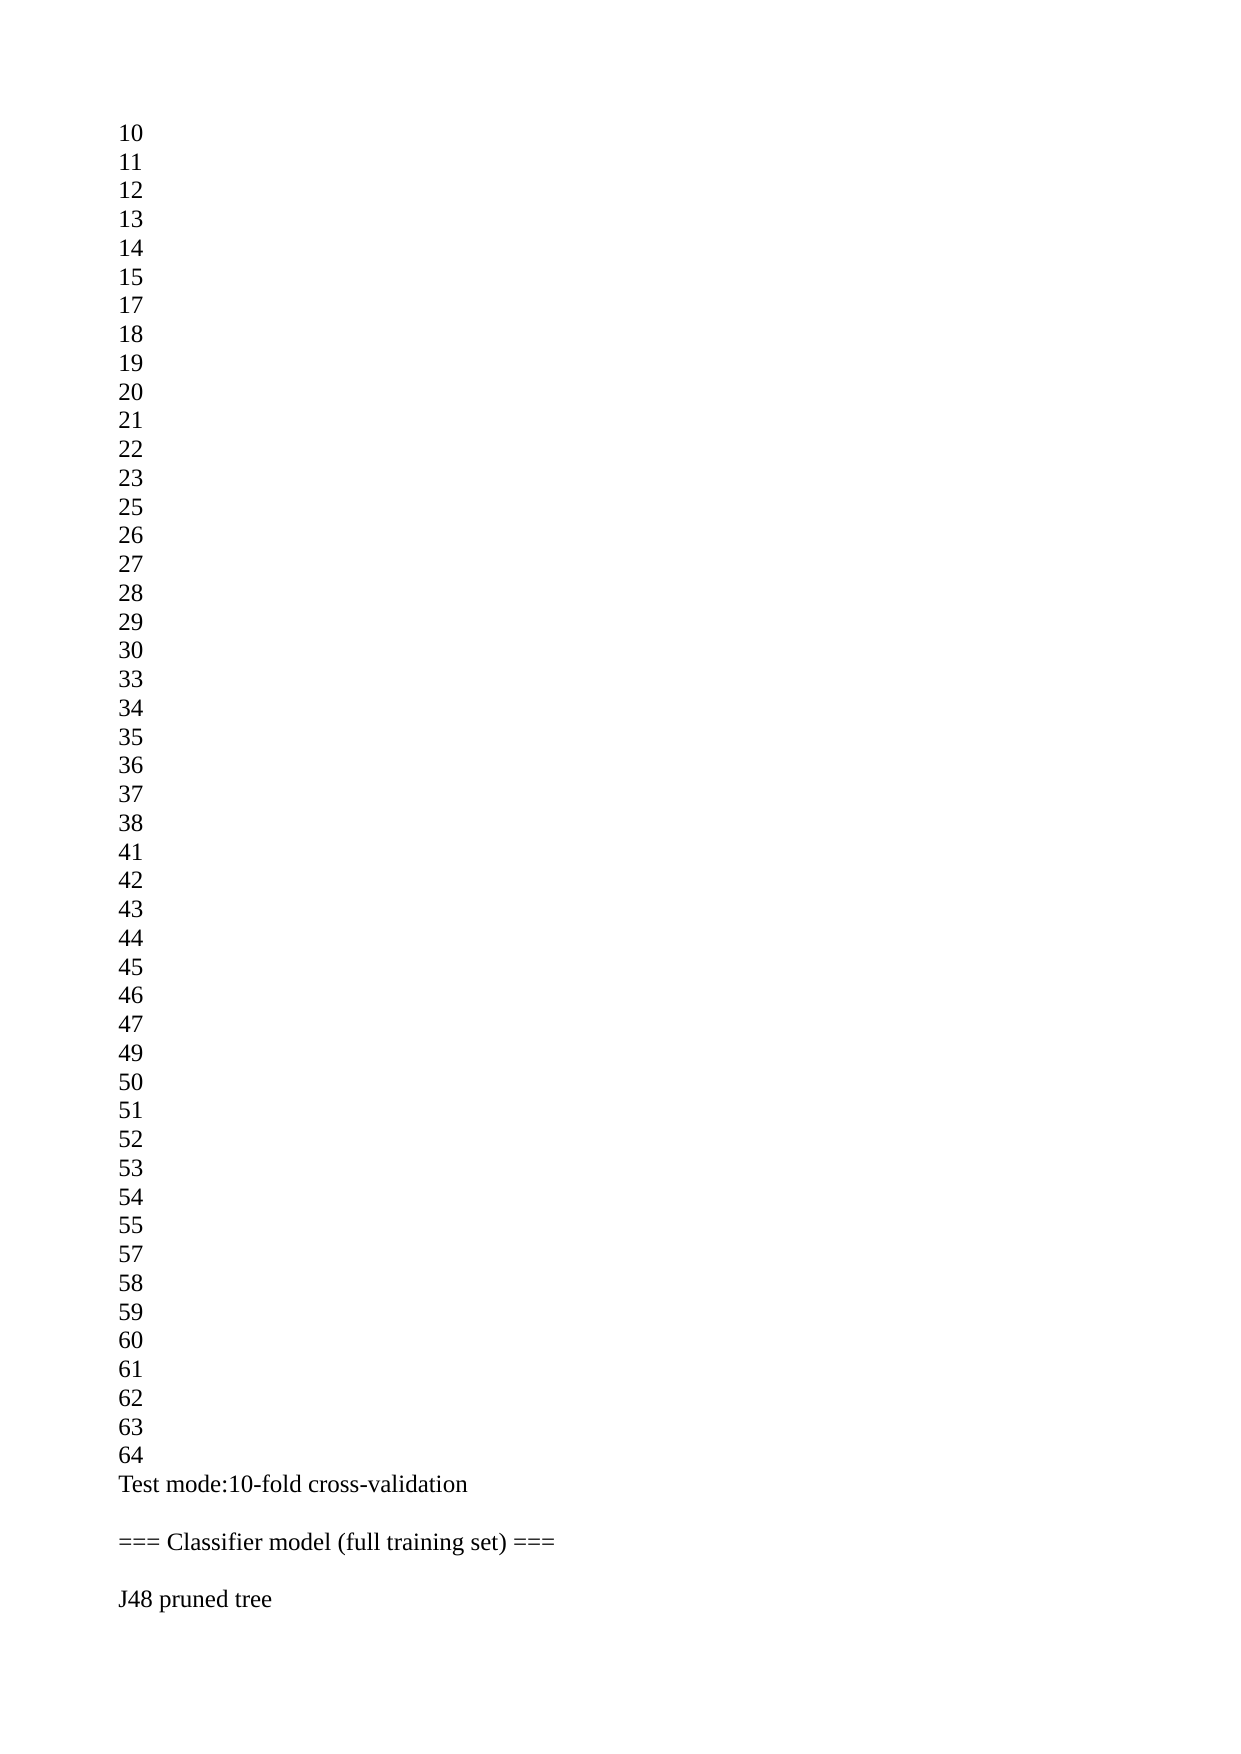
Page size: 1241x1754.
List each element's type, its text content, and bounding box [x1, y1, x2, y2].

text 13 [118, 204, 1122, 233]
text === Classifier model (full training set) === [118, 1527, 1122, 1556]
text 37 [118, 779, 1122, 808]
text 43 [118, 894, 1122, 923]
text 21 [118, 406, 1122, 434]
text 51 [118, 1096, 1122, 1124]
text 54 [118, 1182, 1122, 1211]
text 33 [118, 664, 1122, 693]
text 59 [118, 1297, 1122, 1326]
text 57 [118, 1239, 1122, 1268]
text 25 [118, 492, 1122, 521]
text 27 [118, 549, 1122, 578]
text 47 [118, 1009, 1122, 1038]
text 64 [118, 1441, 1122, 1469]
text 28 [118, 578, 1122, 607]
text 26 [118, 521, 1122, 549]
text 19 [118, 348, 1122, 377]
text 15 [118, 262, 1122, 291]
text 11 [118, 147, 1122, 176]
text 52 [118, 1124, 1122, 1153]
text 44 [118, 923, 1122, 952]
text 60 [118, 1326, 1122, 1354]
text 17 [118, 291, 1122, 319]
text 62 [118, 1383, 1122, 1412]
text 38 [118, 808, 1122, 837]
text J48 pruned tree [118, 1584, 1122, 1613]
text 30 [118, 636, 1122, 664]
text 29 [118, 607, 1122, 636]
text 61 [118, 1354, 1122, 1383]
text 58 [118, 1268, 1122, 1297]
text 36 [118, 751, 1122, 779]
text 55 [118, 1211, 1122, 1239]
text 53 [118, 1153, 1122, 1182]
text 22 [118, 434, 1122, 463]
text 35 [118, 722, 1122, 751]
text 18 [118, 319, 1122, 348]
text 23 [118, 463, 1122, 492]
text 42 [118, 866, 1122, 894]
text 20 [118, 377, 1122, 406]
text 41 [118, 837, 1122, 866]
text 50 [118, 1067, 1122, 1096]
text 10 [118, 118, 1122, 147]
text 46 [118, 981, 1122, 1009]
text Test mode:10-fold cross-validation [118, 1469, 1122, 1498]
text 34 [118, 693, 1122, 722]
text 12 [118, 176, 1122, 204]
text 49 [118, 1038, 1122, 1067]
text 45 [118, 952, 1122, 981]
text 14 [118, 233, 1122, 262]
text 63 [118, 1412, 1122, 1441]
